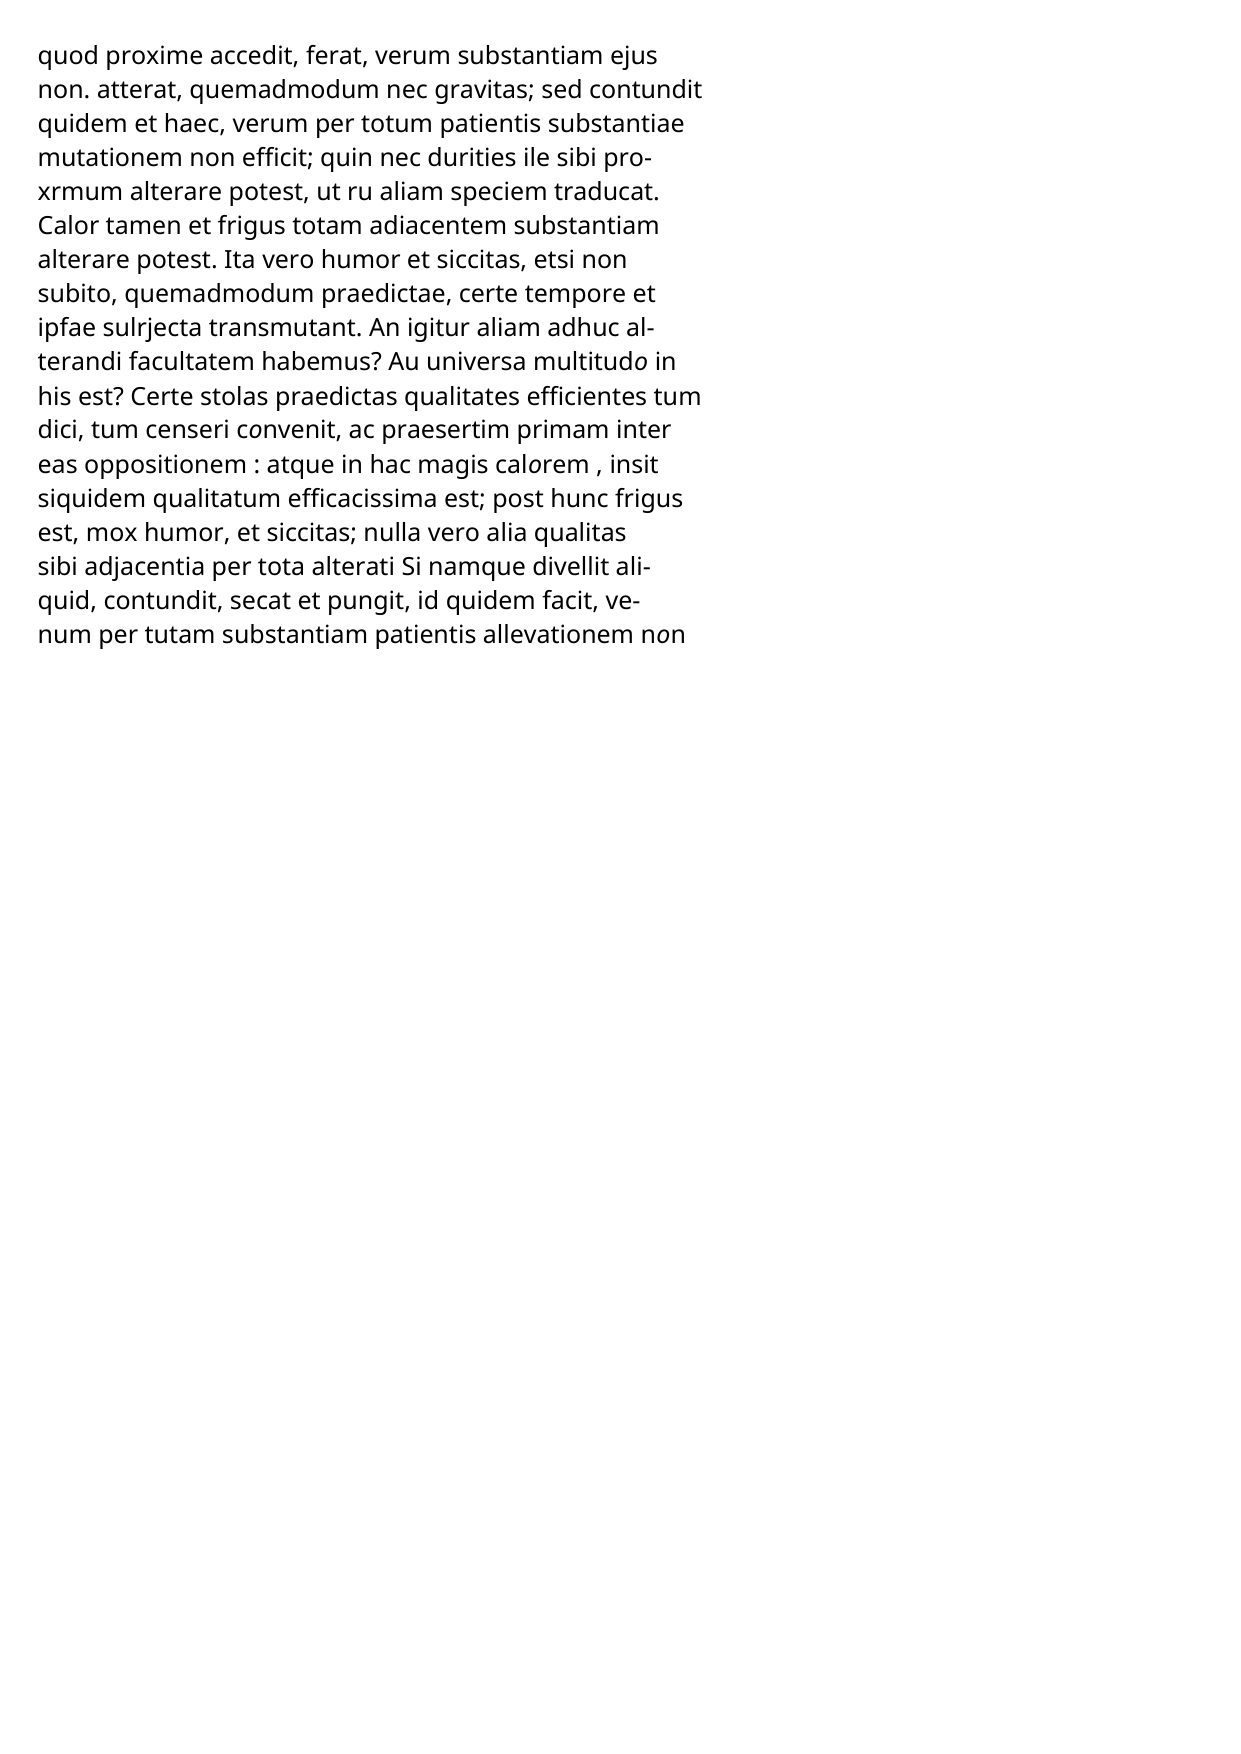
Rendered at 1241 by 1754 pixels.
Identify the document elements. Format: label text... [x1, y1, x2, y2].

text quod proxime accedit, ferat, verum substantiam ejus non. atterat, quemadmodum nec gravitas; sed contundit quidem et haec, verum per totum patientis substantiae mutationem non efficit; quin nec durities ile sibi pro- xrmum alterare potest, ut ru aliam speciem traducat. Calor tamen et frigus totam adiacentem substantiam alterare potest. Ita vero humor et siccitas, etsi non subito, quemadmodum praedictae, certe tempore et ipfae sulrjecta transmutant. An igitur aliam adhuc al- terandi facultatem habemus? Au universa multitudo in his est? Certe stolas praedictas qualitates efficientes tum dici, tum censeri convenit, ac praesertim primam inter eas oppositionem : atque in hac magis calorem , insit siquidem qualitatum efficacissima est; post hunc frigus est, mox humor, et siccitas; nulla vero alia qualitas sibi adjacentia per tota alterati Si namque divellit ali- quid, contundit, secat et pungit, id quidem facit, ve- num per tutam substantiam patientis allevationem non [37, 37, 1203, 651]
